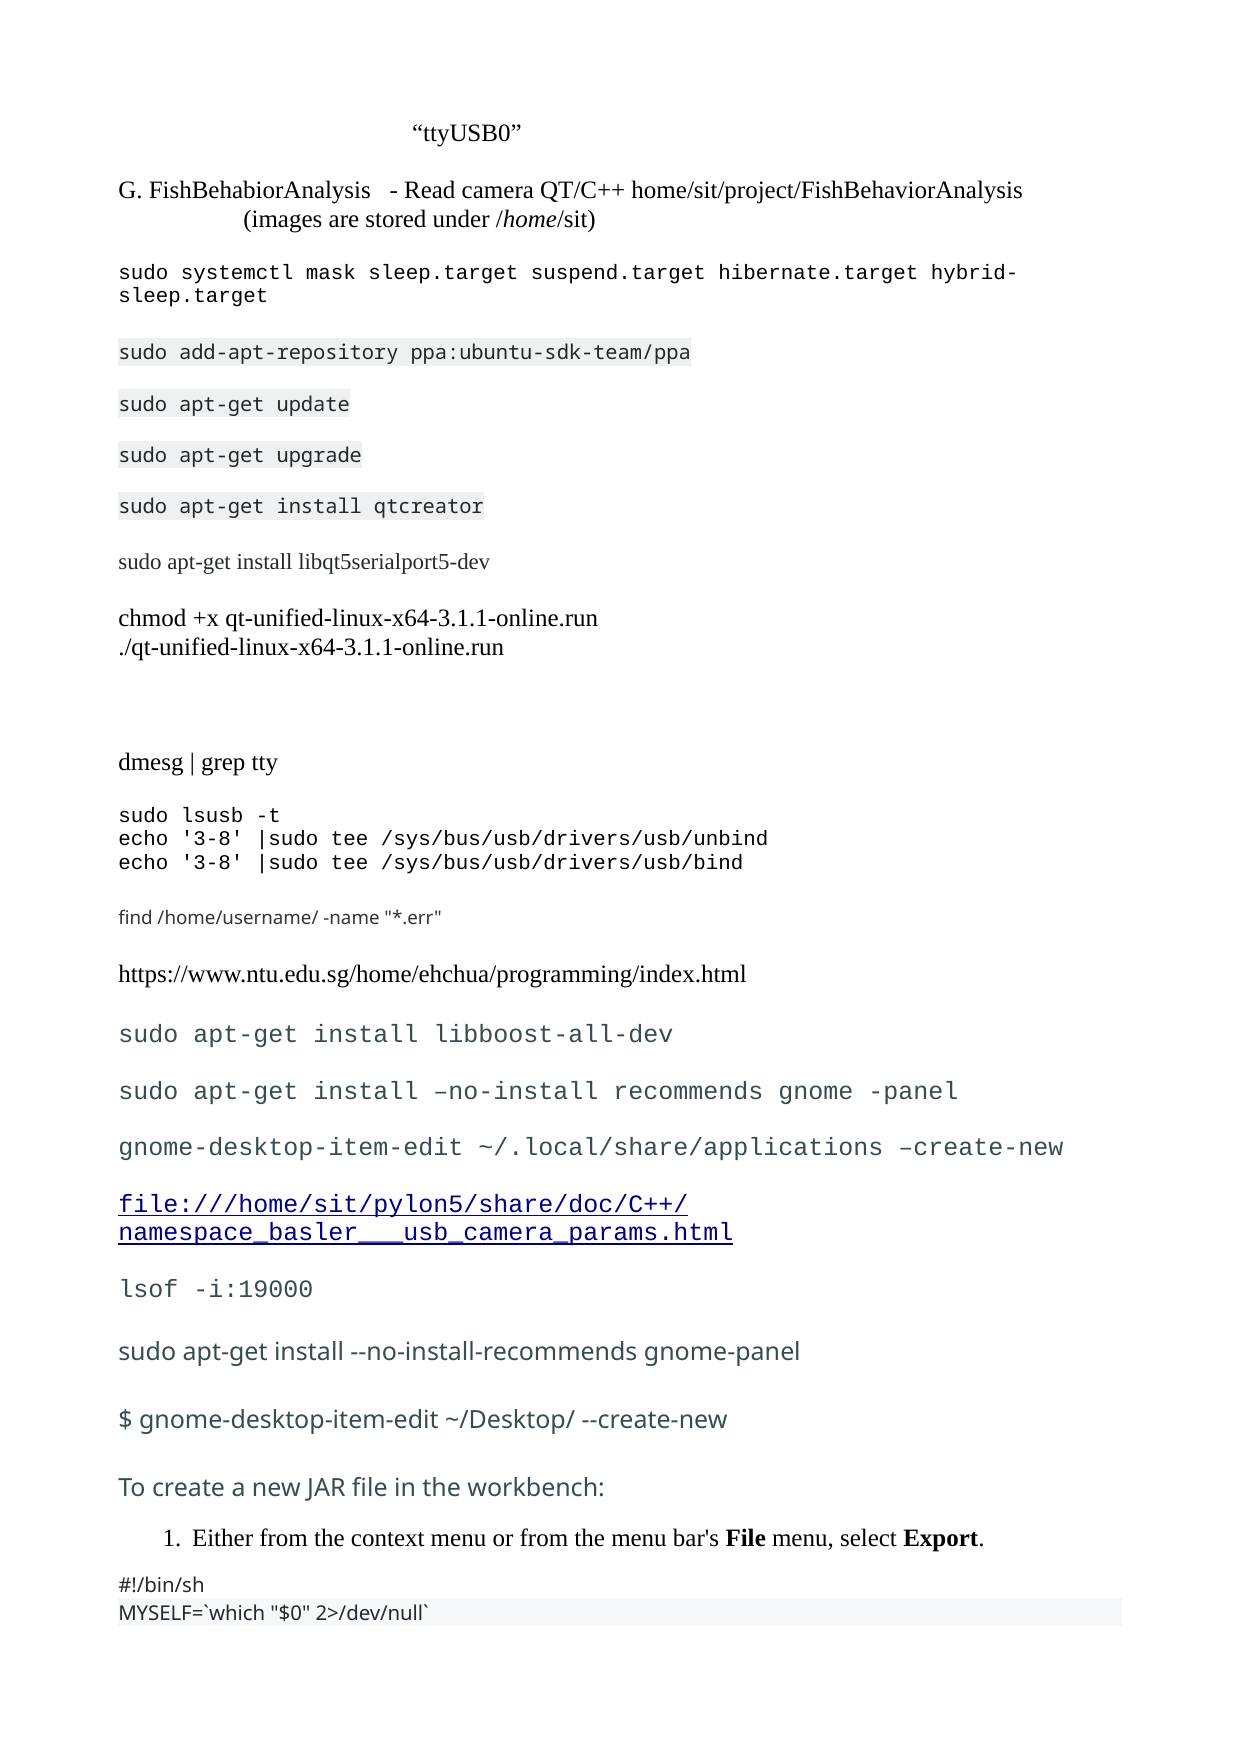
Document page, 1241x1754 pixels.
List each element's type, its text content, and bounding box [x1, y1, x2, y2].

text file:///home/sit/pylon5/share/doc/C++/namespace_basler___usb_camera_params.html [118, 1192, 1122, 1248]
text chmod +x qt-unified-linux-x64-3.1.1-online.run [118, 603, 1122, 632]
text sudo lsusb -t [118, 805, 1122, 828]
text sudo apt-get install libqt5serialport5-dev [118, 548, 1122, 575]
text “ttyUSB0” [118, 118, 1122, 147]
text sudo apt-get update [118, 389, 1122, 417]
text G. FishBehabiorAnalysis - Read camera QT/C++ home/sit/project/FishBehaviorAnalysis [118, 176, 1122, 204]
text echo '3-8' |sudo tee /sys/bus/usb/drivers/usb/bind [118, 852, 1122, 876]
text $ gnome-desktop-item-edit ~/Desktop/ --create-new [118, 1401, 1122, 1435]
text dmesg | grep tty [118, 747, 1122, 776]
text lsof -i:19000 [118, 1277, 1122, 1305]
text (images are stored under /home/sit) [118, 204, 1122, 233]
text echo '3-8' |sudo tee /sys/bus/usb/drivers/usb/unbind [118, 828, 1122, 852]
text To create a new JAR file in the workbench: [118, 1469, 1122, 1503]
text ./qt-unified-linux-x64-3.1.1-online.run [118, 632, 1122, 661]
text sudo apt-get install libboost-all-dev [118, 1022, 1122, 1050]
text sudo apt-get install qtcreator [118, 492, 1122, 520]
text sudo apt-get install –no-install recommends gnome -panel [118, 1078, 1122, 1107]
list Either from the context menu or from the menu bar's File menu, select Export. [162, 1523, 1122, 1552]
text sudo systemctl mask sleep.target suspend.target hibernate.target hybrid-sleep.target [118, 262, 1122, 309]
text sudo apt-get upgrade [118, 441, 1122, 468]
text sudo apt-get install --no-install-recommends gnome-panel [118, 1333, 1122, 1367]
text https://www.ntu.edu.sg/home/ehchua/programming/index.html [118, 959, 1122, 987]
text MYSELF=`which "$0" 2>/dev/null` [118, 1598, 1122, 1626]
text #!/bin/sh [118, 1571, 1122, 1598]
text sudo add-apt-repository ppa:ubuntu-sdk-team/ppa [118, 338, 1122, 366]
text gnome-desktop-item-edit ~/.local/share/applications –create-new [118, 1135, 1122, 1163]
text find /home/username/ -name "*.err" [118, 904, 1122, 930]
